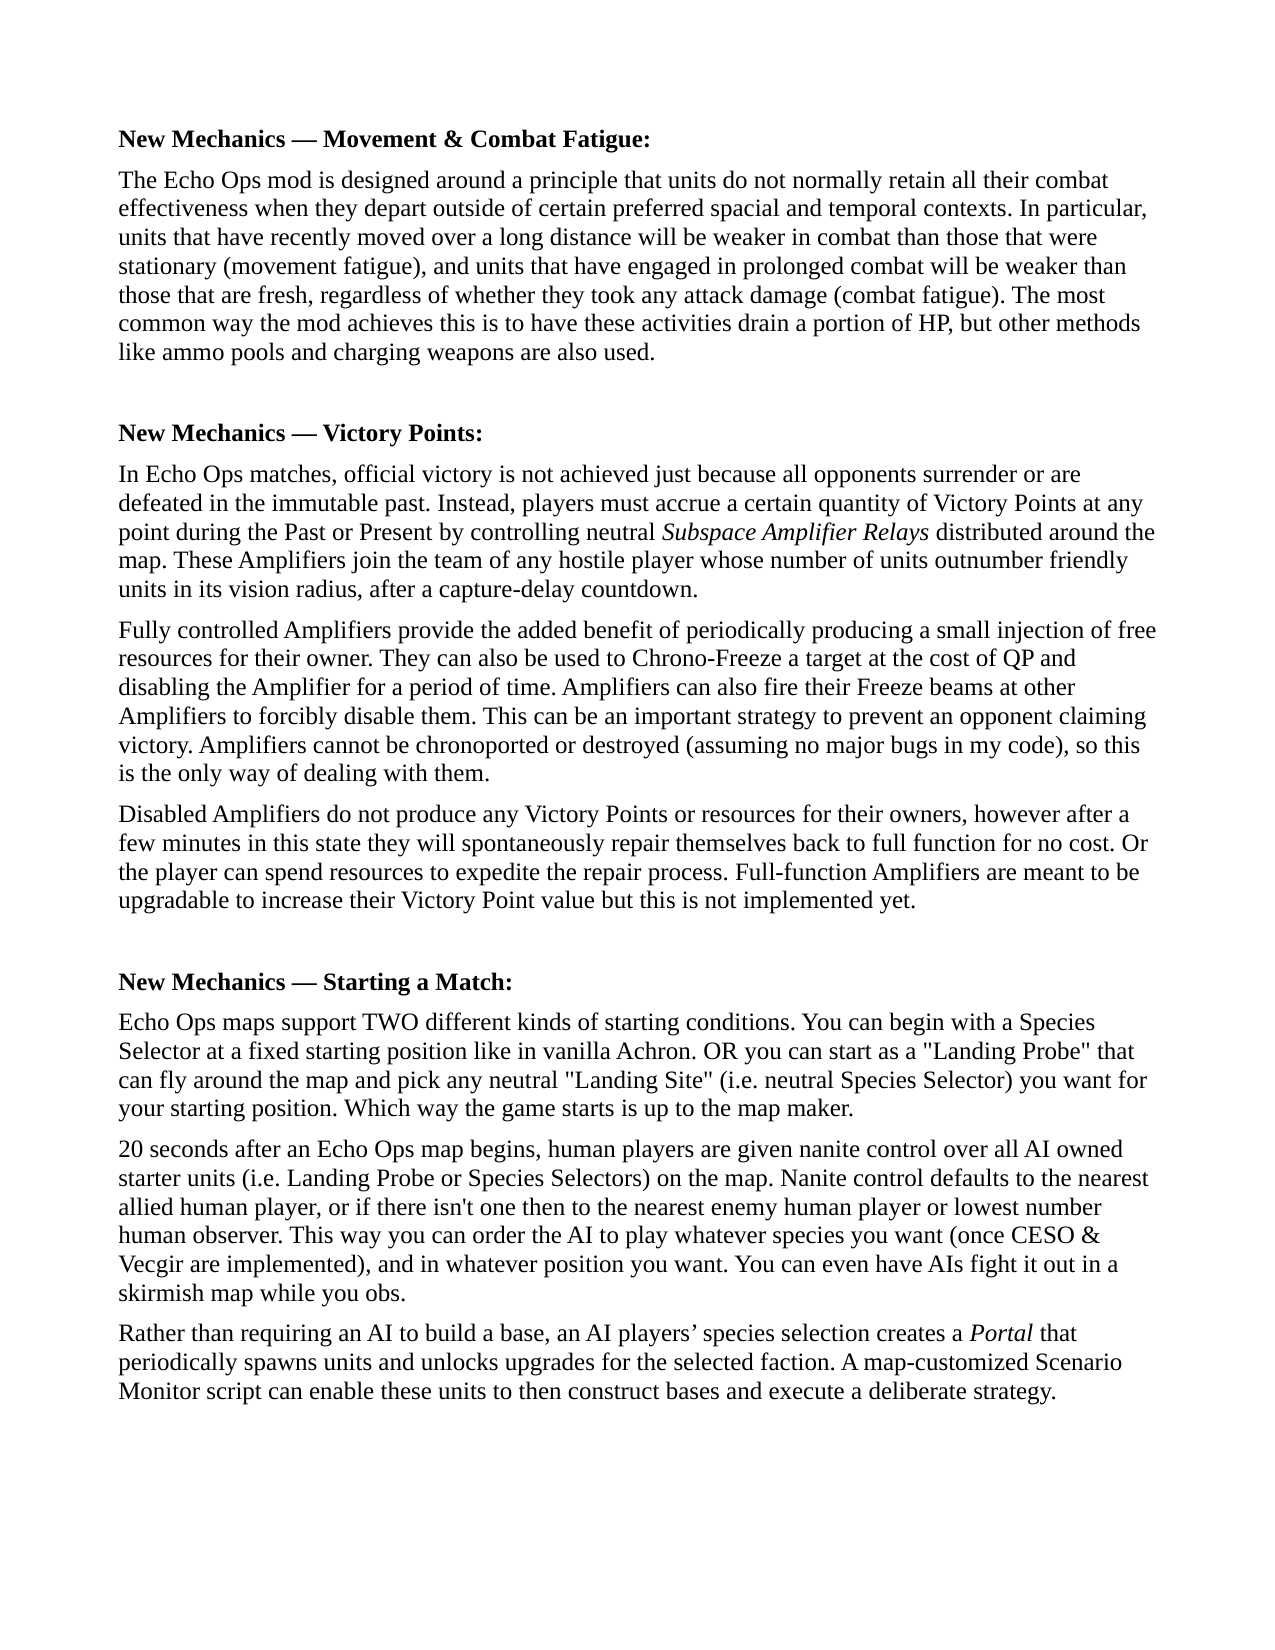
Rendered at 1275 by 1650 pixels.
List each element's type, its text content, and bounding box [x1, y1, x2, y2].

text Fully controlled Amplifiers provide the added benefit of periodically producing a small injection of free resources for their owner. They can also be used to Chrono-Freeze a target at the cost of QP and disabling the Amplifier for a period of time. Amplifiers can also fire their Freeze beams at other Amplifiers to forcibly disable them. This can be an important strategy to prevent an opponent claiming victory. Amplifiers cannot be chronoported or destroyed (assuming no major bugs in my code), so this is the only way of dealing with them. [118, 615, 1157, 787]
text 20 seconds after an Echo Ops map begins, human players are given nanite control over all AI owned starter units (i.e. Landing Probe or Species Selectors) on the map. Nanite control defaults to the nearest allied human player, or if there isn't one then to the nearest enemy human player or lowest number human observer. This way you can order the AI to play whatever species you want (once CESO & Vecgir are implemented), and in whatever position you want. You can even have AIs fight it out in a skirmish map while you obs. [118, 1134, 1157, 1307]
text In Echo Ops matches, official victory is not achieved just because all opponents surrender or are defeated in the immutable past. Instead, players must accrue a certain quantity of Victory Points at any point during the Past or Present by controlling neutral Subspace Amplifier Relays distributed around the map. These Amplifiers join the team of any hostile player whose number of units outnumber friendly units in its vision radius, after a capture-delay countdown. [118, 459, 1157, 603]
text New Mechanics — Movement & Combat Fatigue: [118, 124, 1157, 153]
text Rather than requiring an AI to build a base, an AI players’ species selection creates a Portal that periodically spawns units and unlocks upgrades for the selected faction. A map-customized Scenario Monitor script can enable these units to then construct bases and execute a deliberate strategy. [118, 1318, 1157, 1405]
text New Mechanics — Starting a Match: [118, 967, 1157, 995]
text The Echo Ops mod is designed around a principle that units do not normally retain all their combat effectiveness when they depart outside of certain preferred spacial and temporal contexts. In particular, units that have recently moved over a long distance will be weaker in combat than those that were stationary (movement fatigue), and units that have engaged in prolonged combat will be weaker than those that are fresh, regardless of whether they took any attack damage (combat fatigue). The most common way the mod achieves this is to have these activities drain a portion of HP, but other methods like ammo pools and charging weapons are also used. [118, 165, 1157, 366]
text Disabled Amplifiers do not produce any Victory Points or resources for their owners, however after a few minutes in this state they will spontaneously repair themselves back to full function for no cost. Or the player can spend resources to expedite the repair process. Full-function Amplifiers are meant to be upgradable to increase their Victory Point value but this is not implemented yet. [118, 799, 1157, 914]
text Echo Ops maps support TWO different kinds of starting conditions. You can begin with a Species Selector at a fixed starting position like in vanilla Achron. OR you can start as a "Landing Probe" that can fly around the map and pick any neutral "Landing Site" (i.e. neutral Species Selector) you want for your starting position. Which way the game starts is up to the map maker. [118, 1007, 1157, 1122]
text New Mechanics — Victory Points: [118, 418, 1157, 447]
